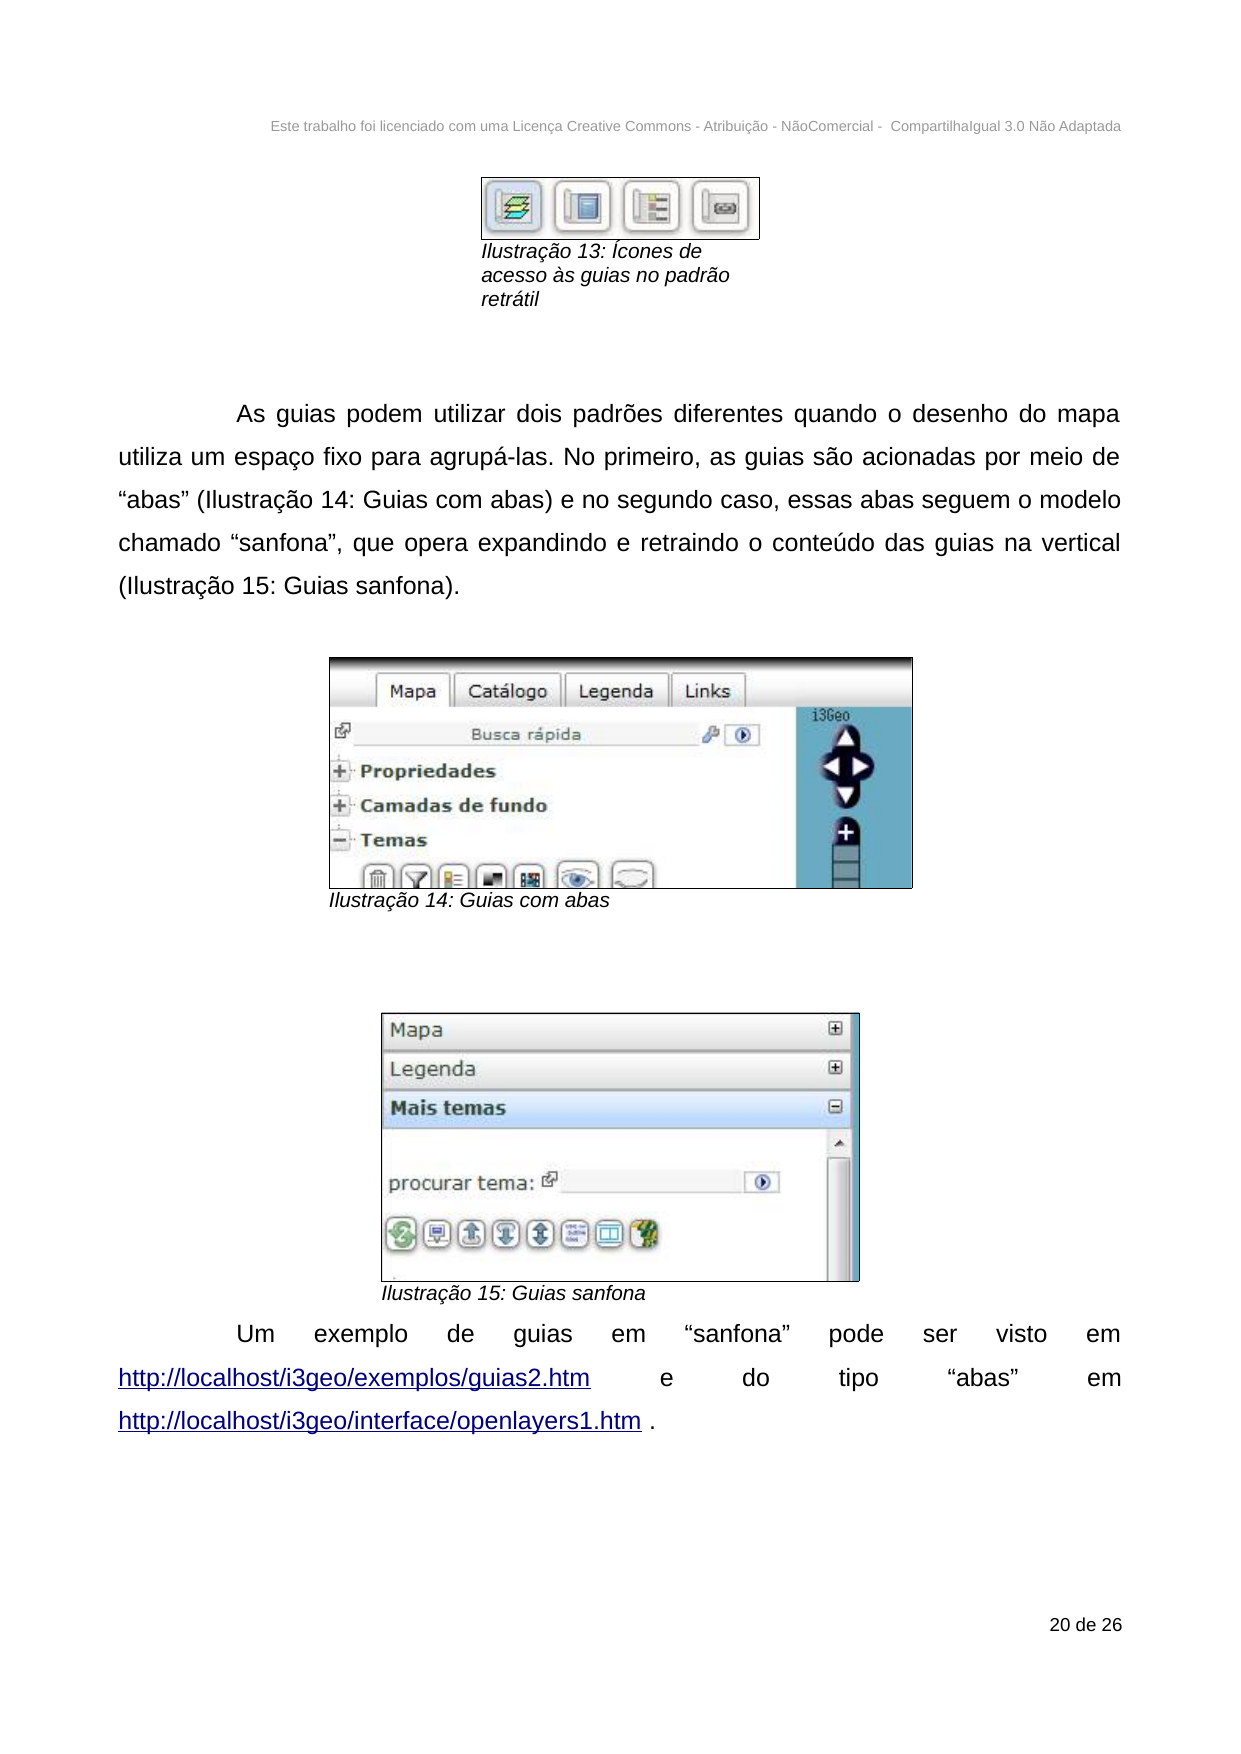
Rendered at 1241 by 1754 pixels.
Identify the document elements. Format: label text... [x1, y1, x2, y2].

text Um exemplo de guias em “sanfona” pode ser visto em http://localhost/i3geo/exemplos/guias2.htm e do tipo “abas” em http://localhost/i3geo/interface/openlayers1.htm . [118, 1000, 1122, 1434]
picture [482, 178, 759, 239]
text As guias podem utilizar dois padrões diferentes quando o desenho do mapa utiliza um espaço fixo para agrupá-las. No primeiro, as guias são acionadas por meio de “abas” (Ilustração 14: Guias com abas) e no segundo caso, essas abas seguem o modelo chamado “sanfona”, que opera expandindo e retraindo o conteúdo das guias na vertical (Ilustração 15: Guias sanfona). [118, 399, 1122, 600]
picture [330, 658, 912, 888]
text Ilustração 13: Ícones de acesso às guias no padrão retrátil [481, 240, 759, 311]
text Ilustração 14: Guias com abas [329, 889, 912, 912]
picture [382, 1014, 859, 1281]
text Ilustração 15: Guias sanfona [381, 1282, 859, 1305]
